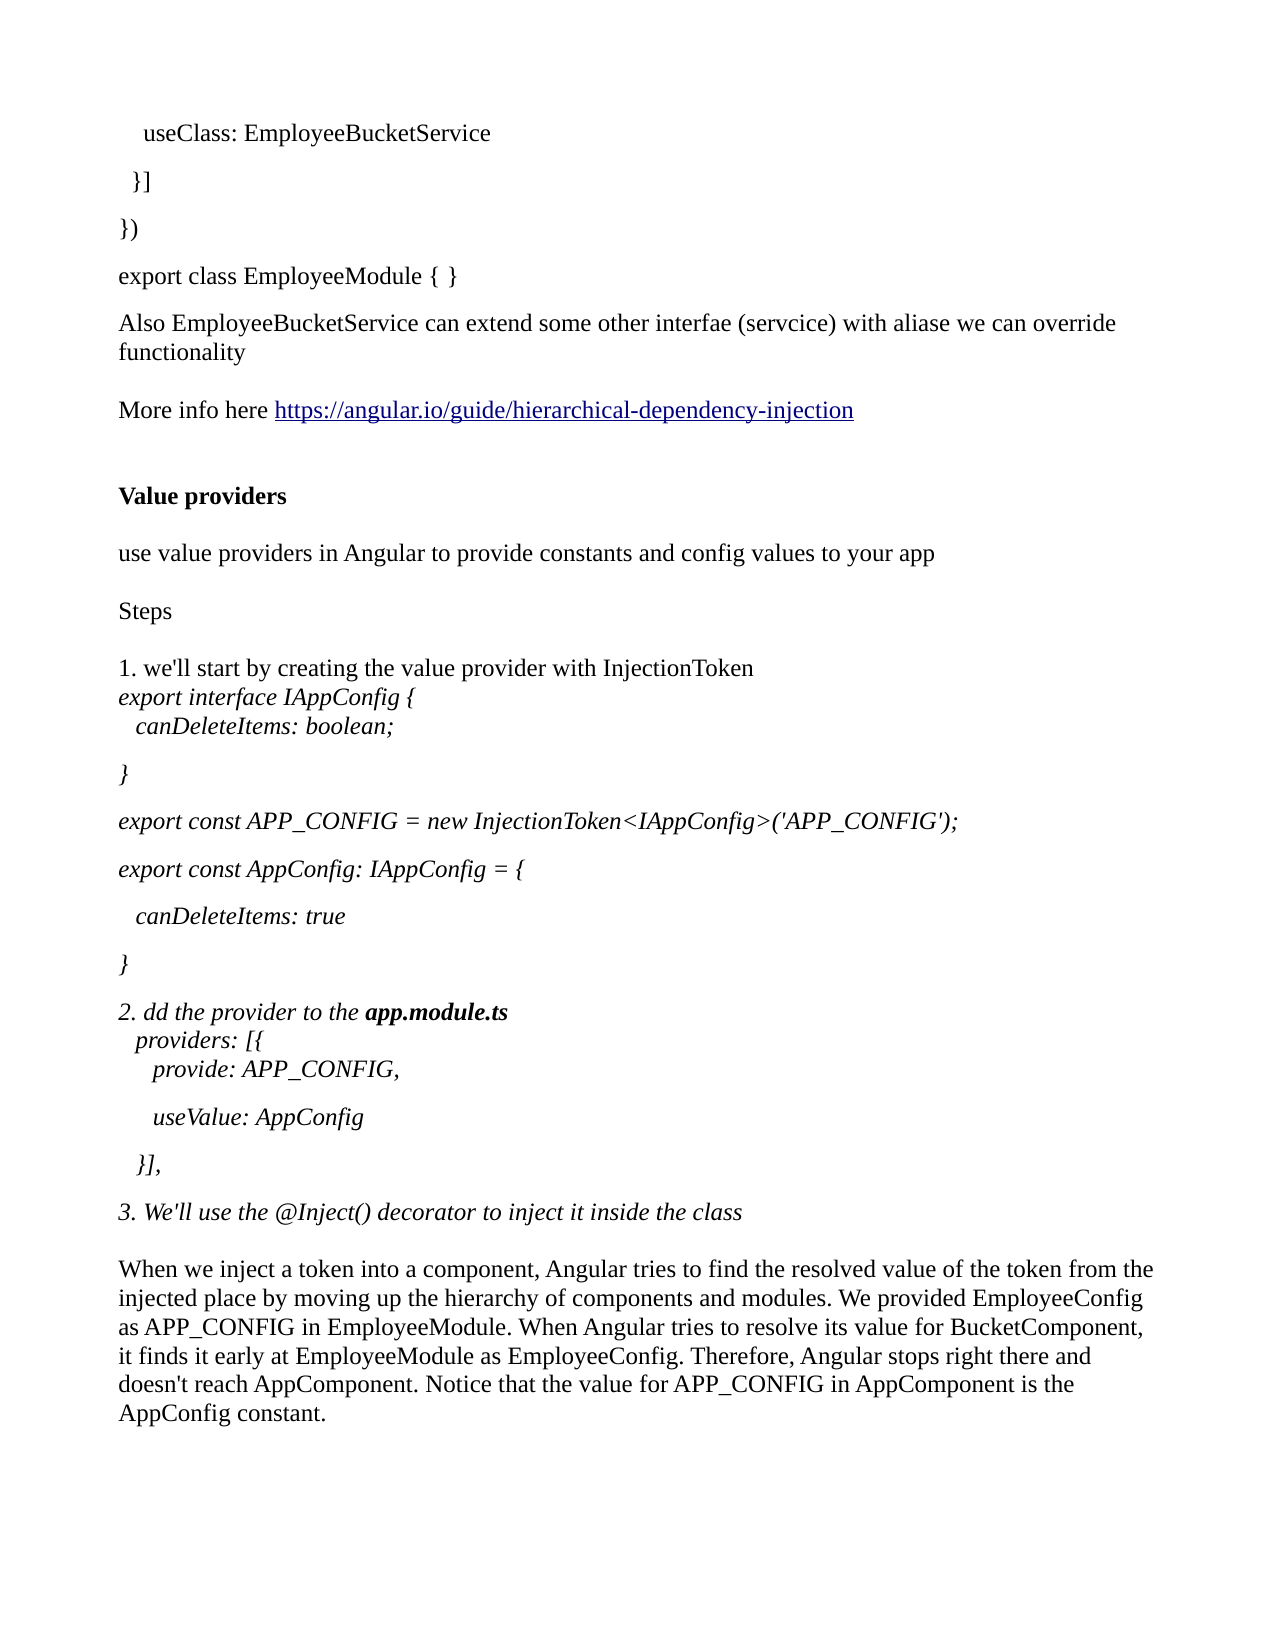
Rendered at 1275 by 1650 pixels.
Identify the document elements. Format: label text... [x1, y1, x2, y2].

text More info here https://angular.io/guide/hierarchical-dependency-injection [118, 395, 1157, 423]
text Also EmployeeBucketService can extend some other interfae (servcice) with aliase we can override functionality [118, 308, 1157, 366]
text }) [118, 213, 1157, 242]
text export const AppConfig: IAppConfig = { [118, 854, 1157, 883]
text use value providers in Angular to provide constants and config values to your app [118, 538, 1157, 567]
text 3. We'll use the @Inject() decorator to inject it inside the class [118, 1197, 1157, 1226]
text canDeleteItems: boolean; [118, 711, 1157, 740]
text canDeleteItems: true [118, 901, 1157, 930]
text 1. we'll start by creating the value provider with InjectionToken export interface IAppConfig { [118, 653, 1157, 711]
text When we inject a token into a component, Angular tries to find the resolved value of the token from the injected place by moving up the hierarchy of components and modules. We provided EmployeeConfig as APP_CONFIG in EmployeeModule. When Angular tries to resolve its value for BucketComponent, it finds it early at EmployeeModule as EmployeeConfig. Therefore, Angular stops right there and doesn't reach AppComponent. Notice that the value for APP_CONFIG in AppComponent is the AppConfig constant. [118, 1254, 1157, 1427]
text useClass: EmployeeBucketService [118, 118, 1157, 147]
text }] [118, 166, 1157, 194]
text useValue: AppConfig [118, 1102, 1157, 1131]
text Value providers [118, 481, 1157, 510]
text } [118, 949, 1157, 978]
text provide: APP_CONFIG, [118, 1054, 1157, 1083]
text export class EmployeeModule { } [118, 261, 1157, 290]
text }], [118, 1149, 1157, 1178]
text 2. dd the provider to the app.module.ts providers: [{ [118, 997, 1157, 1054]
text export const APP_CONFIG = new InjectionToken<IAppConfig>('APP_CONFIG'); [118, 806, 1157, 835]
text Steps [118, 596, 1157, 625]
text } [118, 759, 1157, 787]
